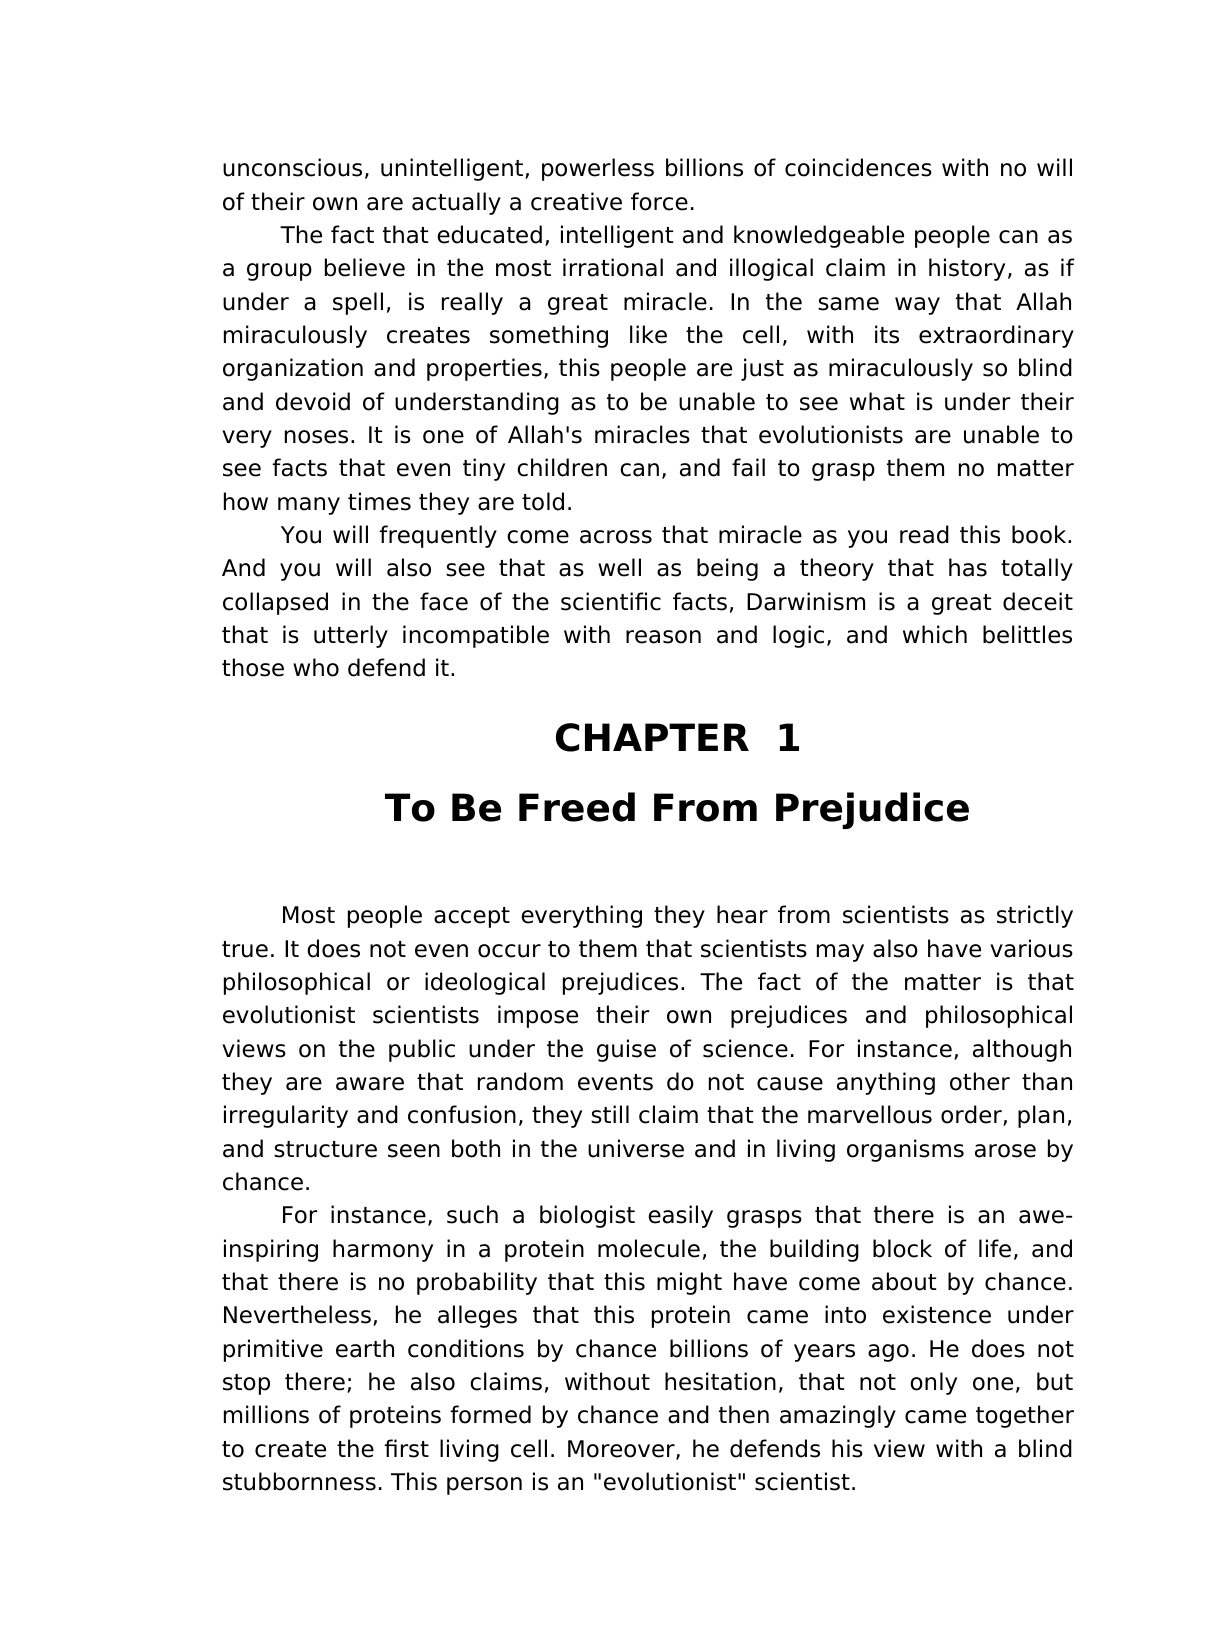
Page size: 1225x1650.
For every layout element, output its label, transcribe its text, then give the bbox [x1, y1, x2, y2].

text Most people accept everything they hear from scientists as strictly true. It does not even occur to them that scientists may also have various philosophical or ideological prejudices. The fact of the matter is that evolutionist scientists impose their own prejudices and philosophical views on the public under the guise of science. For instance, although they are aware that random events do not cause anything other than irregularity and confusion, they still claim that the marvellous order, plan, and structure seen both in the universe and in living organisms arose by chance. [222, 897, 1075, 1197]
text unconscious, unintelligent, powerless billions of coincidences with no will of their own are actually a creative force. [222, 150, 1075, 217]
text The fact that educated, intelligent and knowledgeable people can as a group believe in the most irrational and illogical claim in history, as if under a spell, is really a great miracle. In the same way that Allah miraculously creates something like the cell, with its extraordinary organization and properties, this people are just as miraculously so blind and devoid of understanding as to be unable to see what is under their very noses. It is one of Allah's miracles that evolutionists are unable to see facts that even tiny children can, and fail to grasp them no matter how many times they are told. [222, 217, 1075, 517]
text To Be Freed From Prejudice [222, 787, 1075, 831]
text For instance, such a biologist easily grasps that there is an awe-inspiring harmony in a protein molecule, the building block of life, and that there is no probability that this might have come about by chance. Nevertheless, he alleges that this protein came into existence under primitive earth conditions by chance billions of years ago. He does not stop there; he also claims, without hesitation, that not only one, but millions of proteins formed by chance and then amazingly came together to create the first living cell. Moreover, he defends his view with a blind stubbornness. This person is an "evolutionist" scientist. [222, 1197, 1075, 1497]
text CHAP­TER 1 [222, 717, 1075, 760]
text You will frequently come across that miracle as you read this book. And you will also see that as well as being a theory that has totally collapsed in the face of the scientific facts, Darwinism is a great deceit that is utterly incompatible with reason and logic, and which belittles those who defend it. [222, 517, 1075, 683]
